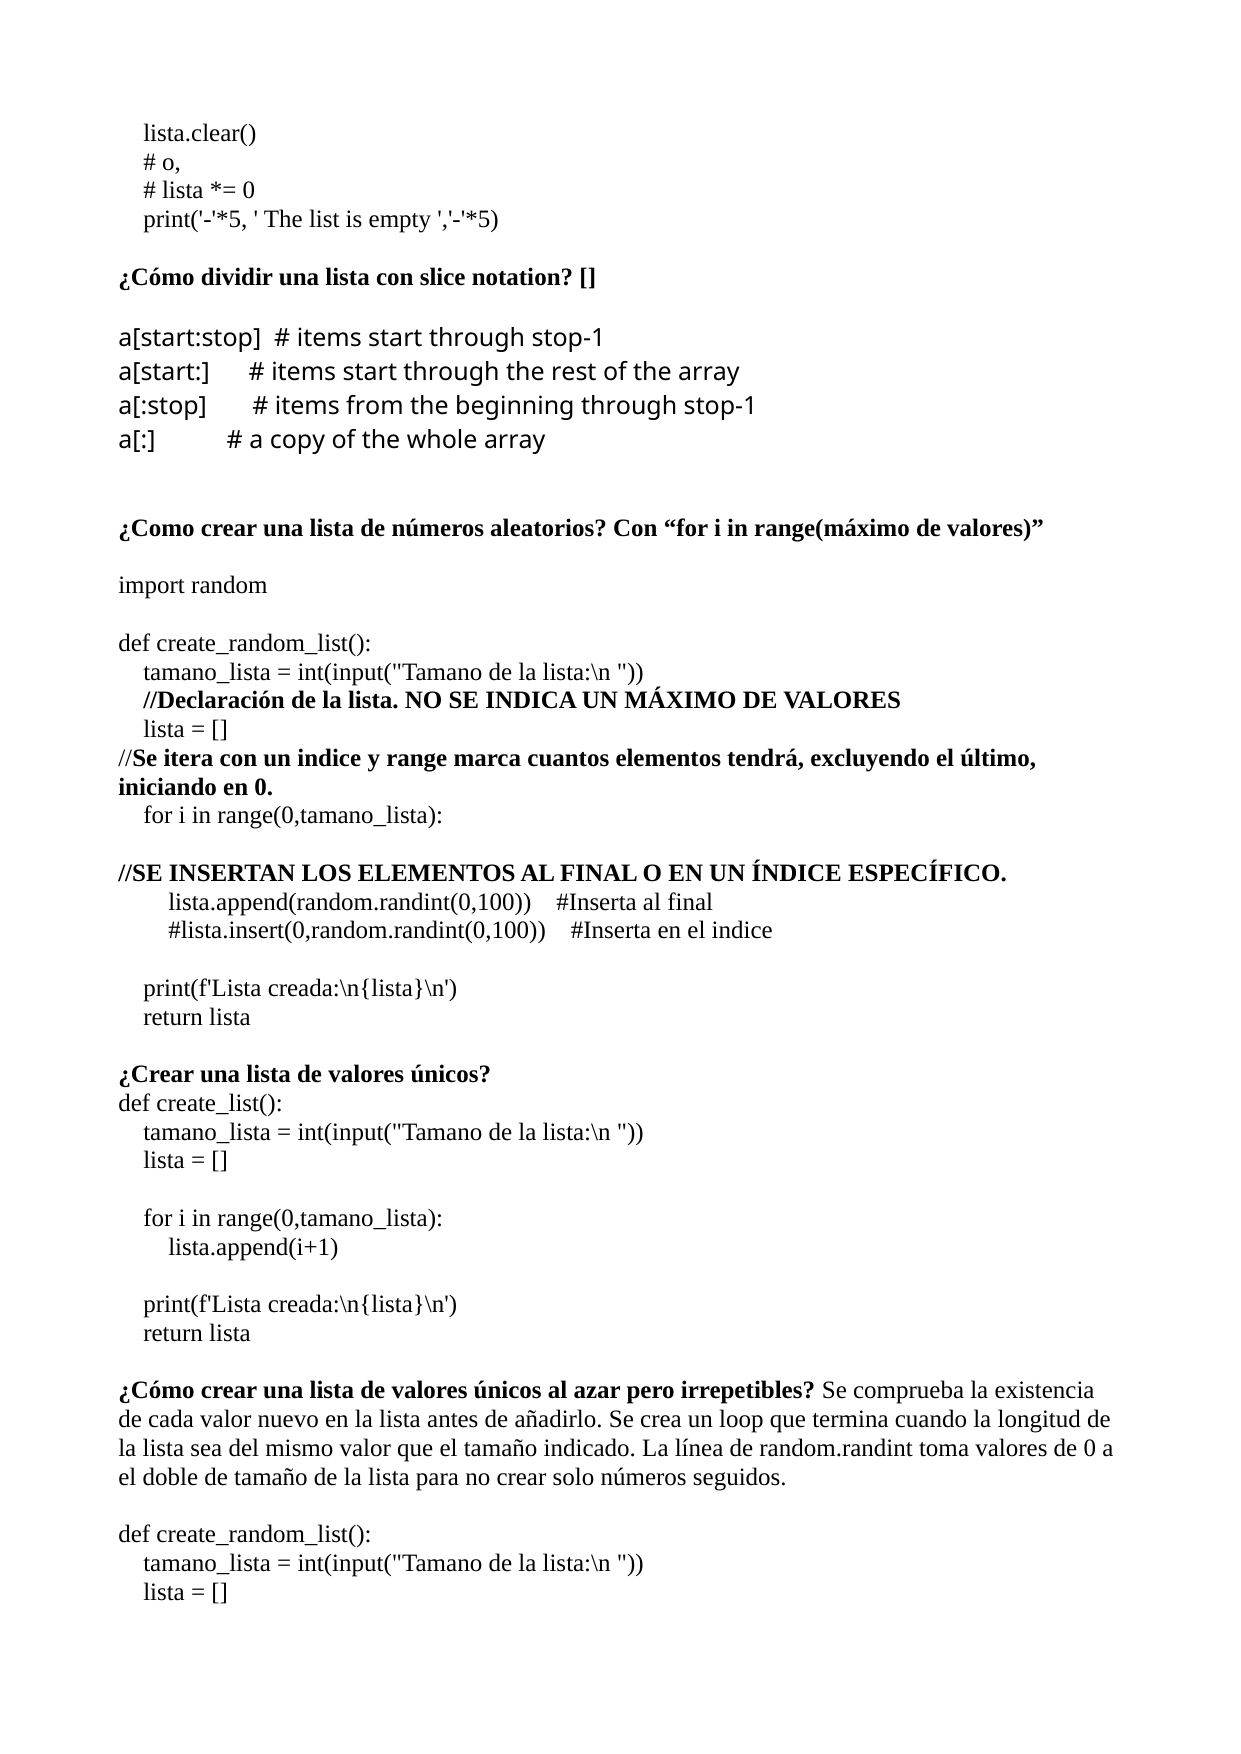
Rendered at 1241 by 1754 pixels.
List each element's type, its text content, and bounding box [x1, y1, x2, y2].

text def create_random_list(): [118, 628, 1122, 657]
text tamano_lista = int(input("Tamano de la lista:\n ")) [118, 1548, 1122, 1577]
text a[:stop] # items from the beginning through stop-1 [118, 387, 1122, 422]
text ¿Cómo dividir una lista con slice notation? [] [118, 262, 1122, 291]
text lista = [] [118, 1577, 1122, 1606]
text //Se itera con un indice y range marca cuantos elementos tendrá, excluyendo el último, iniciando en 0. [118, 743, 1122, 801]
text print('-'*5, ' The list is empty ','-'*5) [118, 204, 1122, 233]
text //SE INSERTAN LOS ELEMENTOS AL FINAL O EN UN ÍNDICE ESPECÍFICO. [118, 858, 1122, 887]
text lista = [] [118, 1146, 1122, 1174]
text a[start:] # items start through the rest of the array [118, 353, 1122, 387]
text print(f'Lista creada:\n{lista}\n') [118, 973, 1122, 1002]
text def create_list(): [118, 1088, 1122, 1117]
text lista.append(i+1) [118, 1232, 1122, 1261]
text tamano_lista = int(input("Tamano de la lista:\n ")) [118, 657, 1122, 686]
text tamano_lista = int(input("Tamano de la lista:\n ")) [118, 1117, 1122, 1146]
text ¿Crear una lista de valores únicos? [118, 1059, 1122, 1088]
text return lista [118, 1002, 1122, 1031]
text ¿Cómo crear una lista de valores únicos al azar pero irrepetibles? Se comprueba la existencia de cada valor nuevo en la lista antes de añadirlo. Se crea un loop que termina cuando la longitud de la lista sea del mismo valor que el tamaño indicado. La línea de random.randint toma valores de 0 a el doble de tamaño de la lista para no crear solo números seguidos. [118, 1376, 1122, 1491]
text # o, [118, 147, 1122, 176]
text for i in range(0,tamano_lista): [118, 1203, 1122, 1232]
text return lista [118, 1318, 1122, 1347]
text a[:] # a copy of the whole array [118, 422, 1122, 456]
text for i in range(0,tamano_lista): [118, 801, 1122, 829]
text ¿Como crear una lista de números aleatorios? Con “for i in range(máximo de valores)” [118, 513, 1122, 542]
text # lista *= 0 [118, 176, 1122, 204]
text lista = [] [118, 714, 1122, 743]
text #lista.insert(0,random.randint(0,100)) #Inserta en el indice [118, 916, 1122, 944]
text lista.append(random.randint(0,100)) #Inserta al final [118, 887, 1122, 916]
text a[start:stop] # items start through stop-1 [118, 319, 1122, 353]
text def create_random_list(): [118, 1519, 1122, 1548]
text lista.clear() [118, 118, 1122, 147]
text print(f'Lista creada:\n{lista}\n') [118, 1289, 1122, 1318]
text import random [118, 571, 1122, 599]
text //Declaración de la lista. NO SE INDICA UN MÁXIMO DE VALORES [118, 686, 1122, 714]
